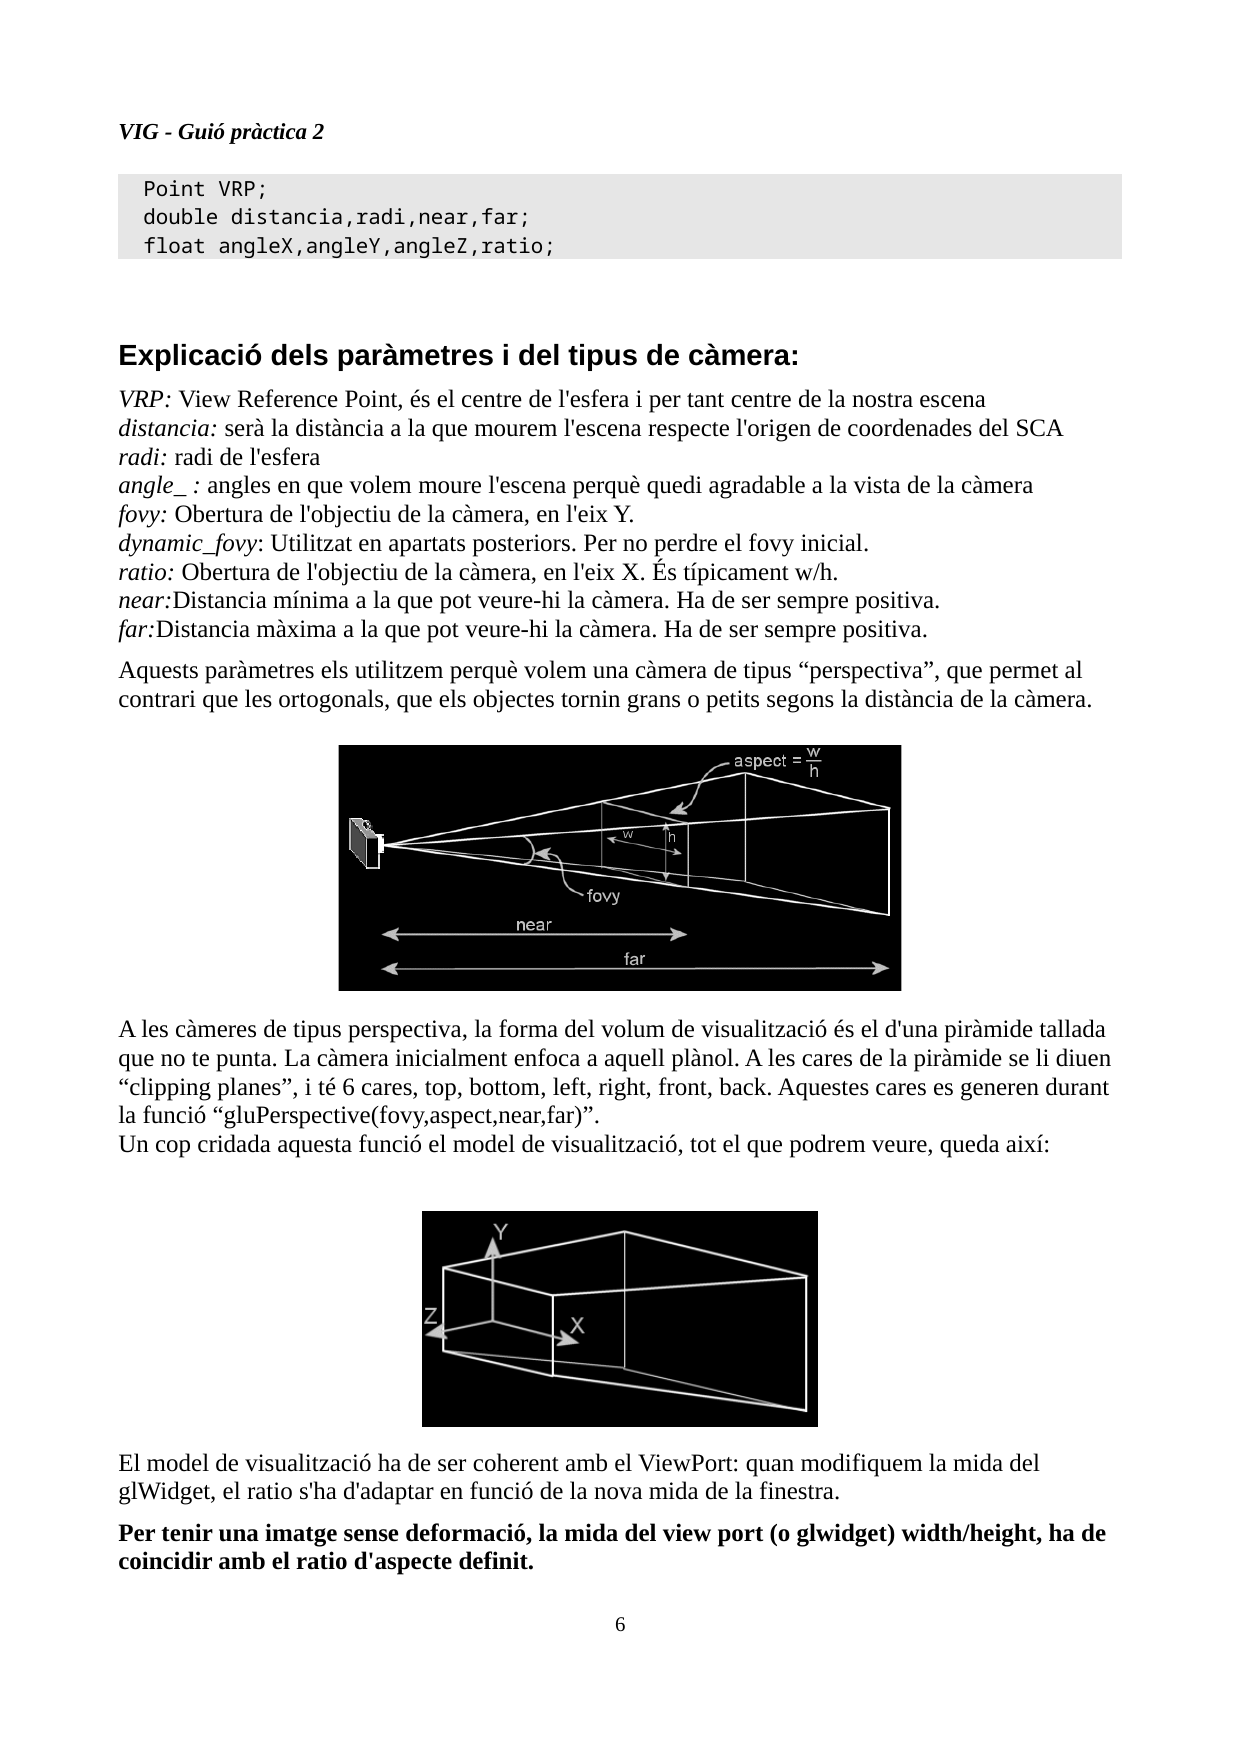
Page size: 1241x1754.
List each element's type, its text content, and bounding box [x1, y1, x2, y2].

text El model de visualització ha de ser coherent amb el ViewPort: quan modifiquem la mida del glWidget, el ratio s'ha d'adaptar en funció de la nova mida de la finestra. [118, 1448, 1122, 1505]
text Aquests paràmetres els utilitzem perquè volem una càmera de tipus “perspectiva”, que permet al contrari que les ortogonals, que els objectes tornin grans o petits segons la distància de la càmera. [118, 655, 1122, 713]
subtitle Explicació dels paràmetres i del tipus de càmera: [118, 338, 1122, 372]
text Per tenir una imatge sense deformació, la mida del view port (o glwidget) width/height, ha de coincidir amb el ratio d'aspecte definit. [118, 1518, 1122, 1575]
text Point VRP; double distancia,radi,near,far; float angleX,angleY,angleZ,ratio; [118, 174, 1122, 259]
picture [338, 745, 902, 991]
text A les càmeres de tipus perspectiva, la forma del volum de visualització és el d'una piràmide tallada que no te punta. La càmera inicialment enfoca a aquell plànol. A les cares de la piràmide se li diuen “clipping planes”, i té 6 cares, top, bottom, left, right, front, back. Aquestes cares es generen durant la funció “gluPerspective(fovy,aspect,near,far)”. Un cop cridada aquesta funció el model de visualització, tot el que podrem veure, queda així: [118, 1014, 1122, 1158]
text VRP: View Reference Point, és el centre de l'esfera i per tant centre de la nostra escena distancia: serà la distància a la que mourem l'escena respecte l'origen de coordenades del SCA radi: radi de l'esfera angle_ : angles en que volem moure l'escena perquè quedi agradable a la vista de la càmera fovy: Obertura de l'objectiu de la càmera, en l'eix Y. dynamic_fovy: Utilitzat en apartats posteriors. Per no perdre el fovy inicial. ratio: Obertura de l'objectiu de la càmera, en l'eix X. És típicament w/h. near:Distancia mínima a la que pot veure-hi la càmera. Ha de ser sempre positiva. far:Distancia màxima a la que pot veure-hi la càmera. Ha de ser sempre positiva. [118, 384, 1122, 643]
picture [422, 1211, 818, 1427]
